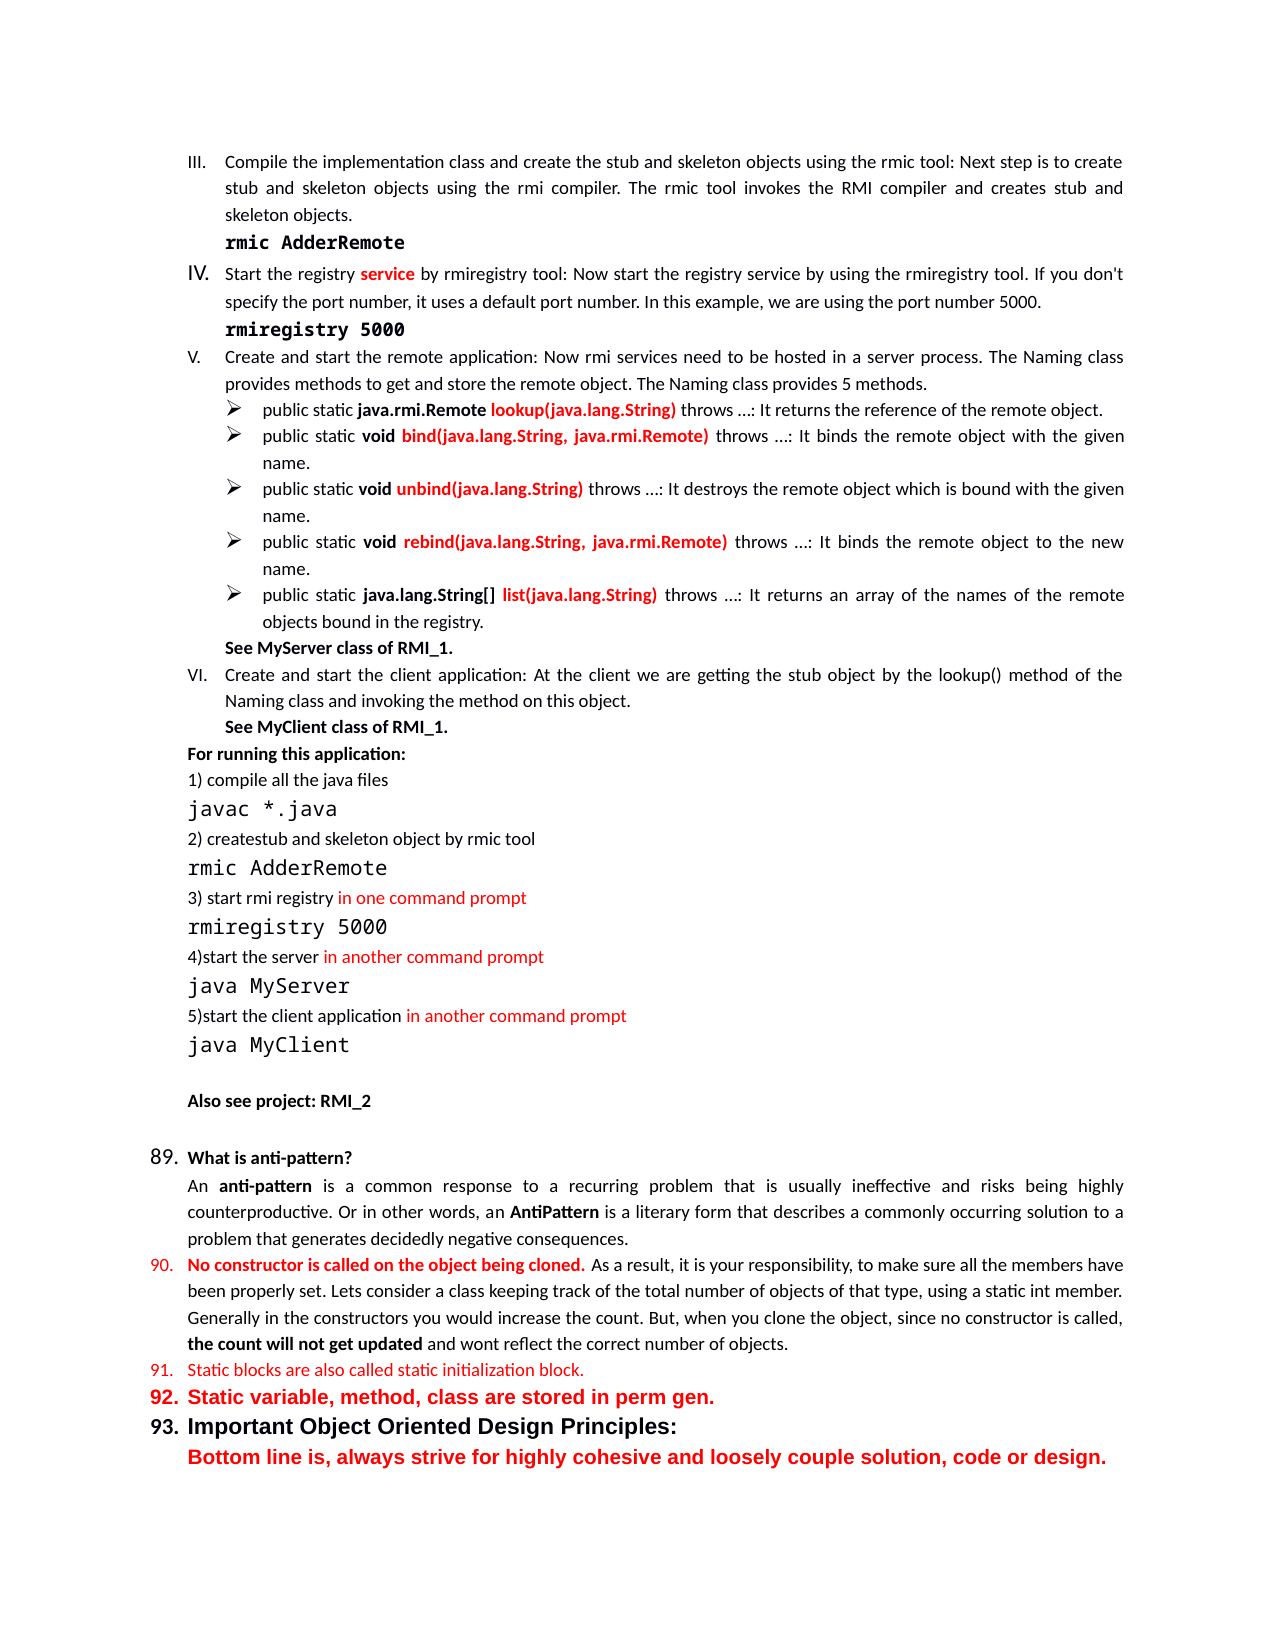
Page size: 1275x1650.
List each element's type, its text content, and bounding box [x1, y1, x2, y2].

list An anti-pattern is a common response to a recurring problem that is usually ineffective and risks being highly counterproductive. Or in other words, an AntiPattern is a literary form that describes a commonly occurring solution to a problem that generates decidedly negative consequences. [150, 1174, 1125, 1250]
list Also see project: RMI_2 [150, 1089, 1125, 1112]
list rmiregistry 5000 [187, 316, 1125, 342]
list public static java.rmi.Remote lookup(java.lang.String) throws …: It returns the reference of the remote object. [225, 398, 1125, 421]
list 2) createstub and skeleton object by rmic tool [150, 827, 1125, 850]
list rmic AdderRemote [150, 853, 1125, 882]
list public static void unbind(java.lang.String) throws …: It destroys the remote object which is bound with the given name. [225, 478, 1125, 527]
list rmic AdderRemote [187, 229, 1125, 254]
list What is anti-pattern? [150, 1142, 1125, 1170]
list public static java.lang.String[] list(java.lang.String) throws …: It returns an array of the names of the remote objects bound in the registry. [225, 583, 1125, 633]
list Important Object Oriented Design Principles: [150, 1412, 1125, 1441]
list javac *.java [150, 794, 1125, 823]
list See MyServer class of RMI_1. [187, 636, 1125, 659]
list public static void bind(java.lang.String, java.rmi.Remote) throws …: It binds the remote object with the given name. [225, 425, 1125, 474]
list For running this application: [150, 742, 1125, 765]
list Compile the implementation class and create the stub and skeleton objects using the rmic tool: Next step is to create stub and skeleton objects using the rmi compiler. The rmic tool invokes the RMI compiler and creates stub and skeleton objects. [187, 150, 1125, 226]
list java MyServer [150, 971, 1125, 1000]
list 4)start the server in another command prompt [150, 945, 1125, 968]
list Bottom line is, always strive for highly cohesive and loosely couple solution, code or design. [150, 1445, 1125, 1469]
list 3) start rmi registry in one command prompt [150, 886, 1125, 909]
list java MyClient [150, 1030, 1125, 1059]
list 1) compile all the java files [150, 768, 1125, 791]
list 5)start the client application in another command prompt [150, 1004, 1125, 1027]
list Static variable, method, class are stored in perm gen. [150, 1385, 1125, 1409]
list Start the registry service by rmiregistry tool: Now start the registry service by using the rmiregistry tool. If you don't specify the port number, it uses a default port number. In this example, we are using the port number 5000. [187, 258, 1125, 313]
list Create and start the remote application: Now rmi services need to be hosted in a server process. The Naming class provides methods to get and store the remote object. The Naming class provides 5 methods. [187, 345, 1125, 395]
list rmiregistry 5000 [150, 912, 1125, 941]
list No constructor is called on the object being cloned. As a result, it is your responsibility, to make sure all the members have been properly set. Lets consider a class keeping track of the total number of objects of that type, using a static int member. Generally in the constructors you would increase the count. But, when you clone the object, since no constructor is called, the count will not get updated and wont reflect the correct number of objects. [150, 1253, 1125, 1355]
list public static void rebind(java.lang.String, java.rmi.Remote) throws …: It binds the remote object to the new name. [225, 531, 1125, 580]
list Create and start the client application: At the client we are getting the stub object by the lookup() method of the Naming class and invoking the method on this object. [187, 663, 1125, 712]
list See MyClient class of RMI_1. [187, 715, 1125, 738]
list Static blocks are also called static initialization block. [150, 1359, 1125, 1382]
